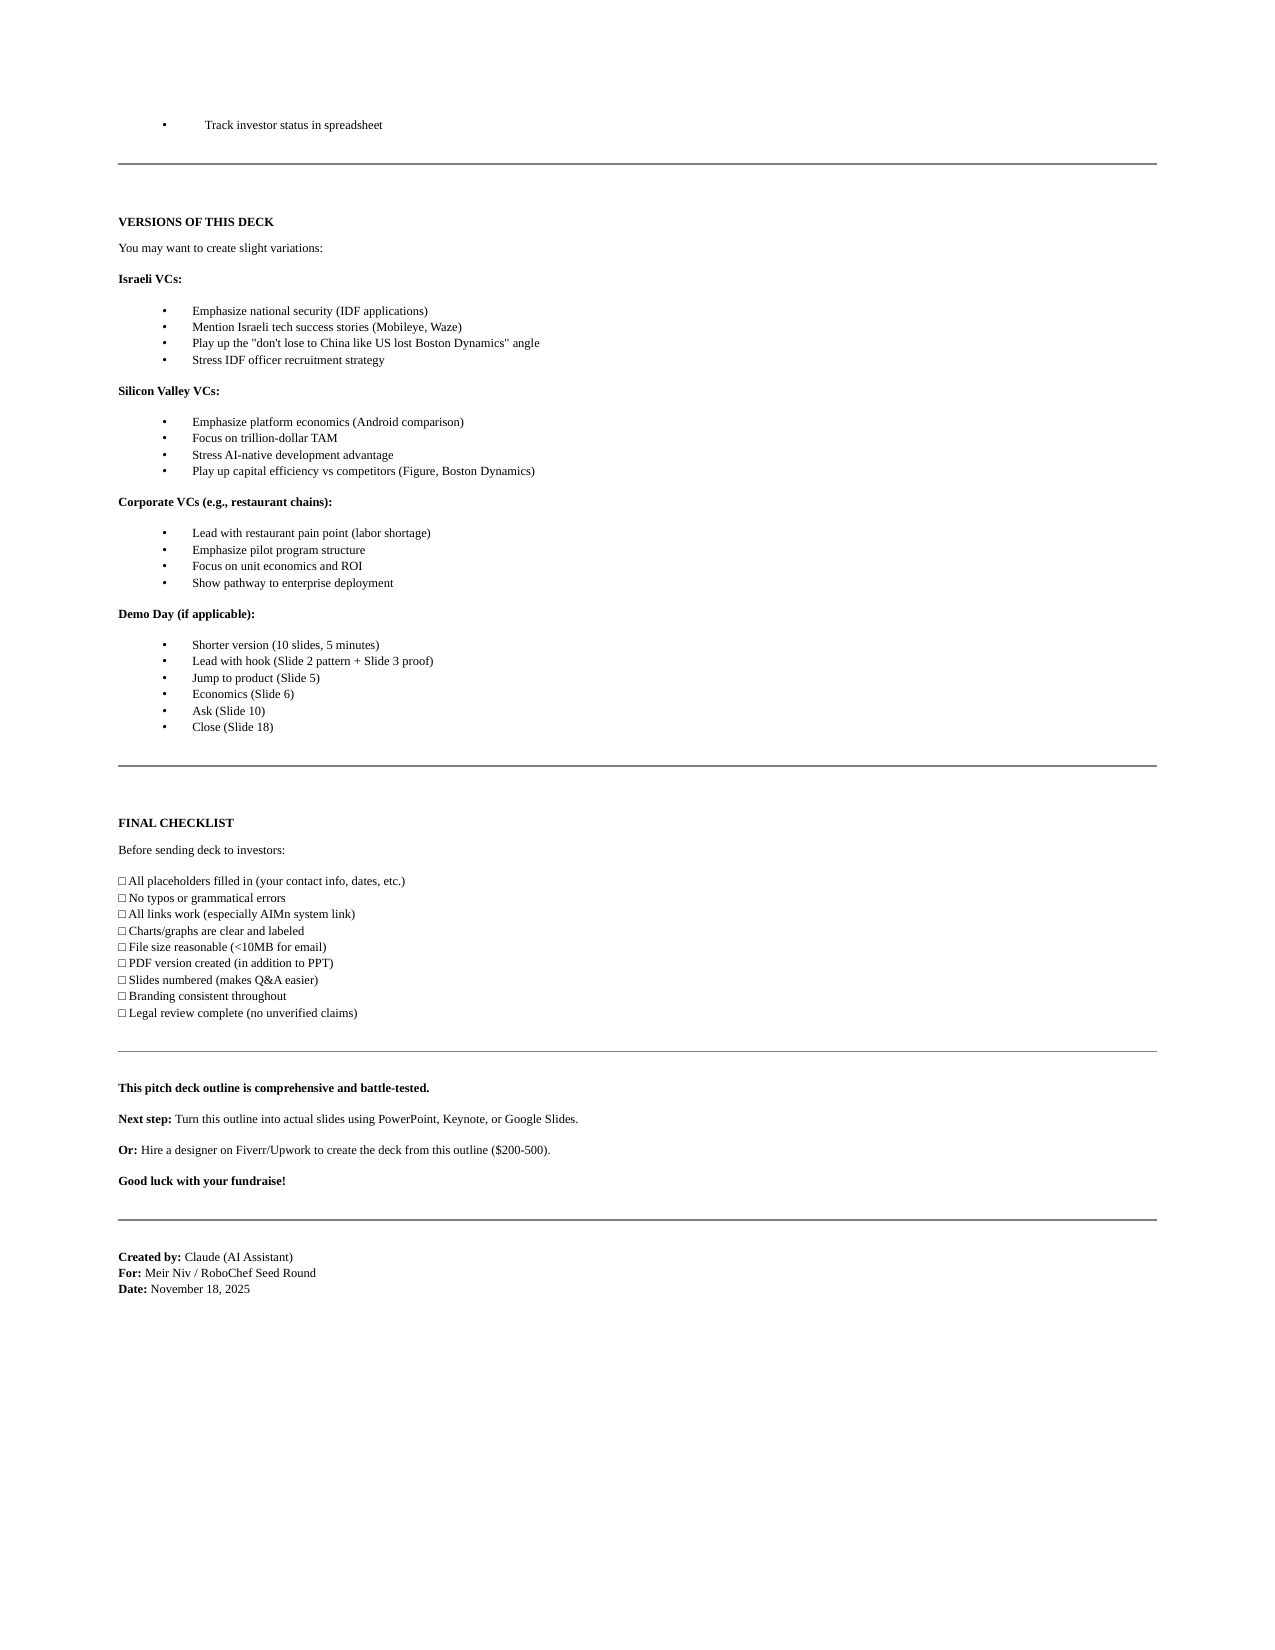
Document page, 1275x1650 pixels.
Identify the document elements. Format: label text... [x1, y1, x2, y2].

text Israeli VCs: [118, 272, 1157, 287]
text □ All placeholders filled in (your contact info, dates, etc.) □ No typos or grammatical errors □ All links work (especially AIMn system link) □ Charts/graphs are clear and labeled □ File size reasonable (<10MB for email) □ PDF version created (in addition to PPT) □ Slides numbered (makes Q&A easier) □ Branding consistent throughout □ Legal review complete (no unverified claims) [118, 874, 1157, 1020]
list Emphasize platform economics (Android comparison) [162, 415, 1157, 429]
list Jump to product (Slide 5) [162, 671, 1157, 685]
text Or: Hire a designer on Fiverr/Upwork to create the deck from this outline ($200-500). [118, 1143, 1157, 1157]
list Stress IDF officer recruitment strategy [162, 353, 1157, 367]
list Close (Slide 18) [162, 720, 1157, 734]
list Show pathway to enterprise deployment [162, 576, 1157, 590]
text This pitch deck outline is comprehensive and battle-tested. [118, 1081, 1157, 1095]
text Demo Day (if applicable): [118, 607, 1157, 621]
list Stress AI-native development advantage [162, 448, 1157, 462]
list Lead with hook (Slide 2 pattern + Slide 3 proof) [162, 654, 1157, 668]
list Mention Israeli tech success stories (Mobileye, Waze) [162, 320, 1157, 334]
text Good luck with your fundraise! 🚀 [118, 1174, 1157, 1188]
subtitle VERSIONS OF THIS DECK [118, 214, 1157, 229]
list Emphasize national security (IDF applications) [162, 303, 1157, 318]
list Shorter version (10 slides, 5 minutes) [162, 638, 1157, 652]
list Ask (Slide 10) [162, 703, 1157, 718]
list Focus on trillion-dollar TAM [162, 431, 1157, 446]
subtitle FINAL CHECKLIST [118, 816, 1157, 830]
list Focus on unit economics and ROI [162, 559, 1157, 573]
list Play up the "don't lose to China like US lost Boston Dynamics" angle [162, 336, 1157, 351]
text Created by: Claude (AI Assistant) For: Meir Niv / RoboChef Seed Round Date: November 18, 2025 [118, 1249, 1157, 1297]
list Emphasize pilot program structure [162, 543, 1157, 557]
text Silicon Valley VCs: [118, 384, 1157, 398]
list Play up capital efficiency vs competitors (Figure, Boston Dynamics) [162, 464, 1157, 478]
list ✅ Track investor status in spreadsheet [162, 118, 1157, 132]
list Economics (Slide 6) [162, 687, 1157, 701]
text Next step: Turn this outline into actual slides using PowerPoint, Keynote, or Google Slides. [118, 1112, 1157, 1126]
text Corporate VCs (e.g., restaurant chains): [118, 495, 1157, 509]
text Before sending deck to investors: [118, 843, 1157, 857]
list Lead with restaurant pain point (labor shortage) [162, 526, 1157, 541]
text You may want to create slight variations: [118, 241, 1157, 256]
